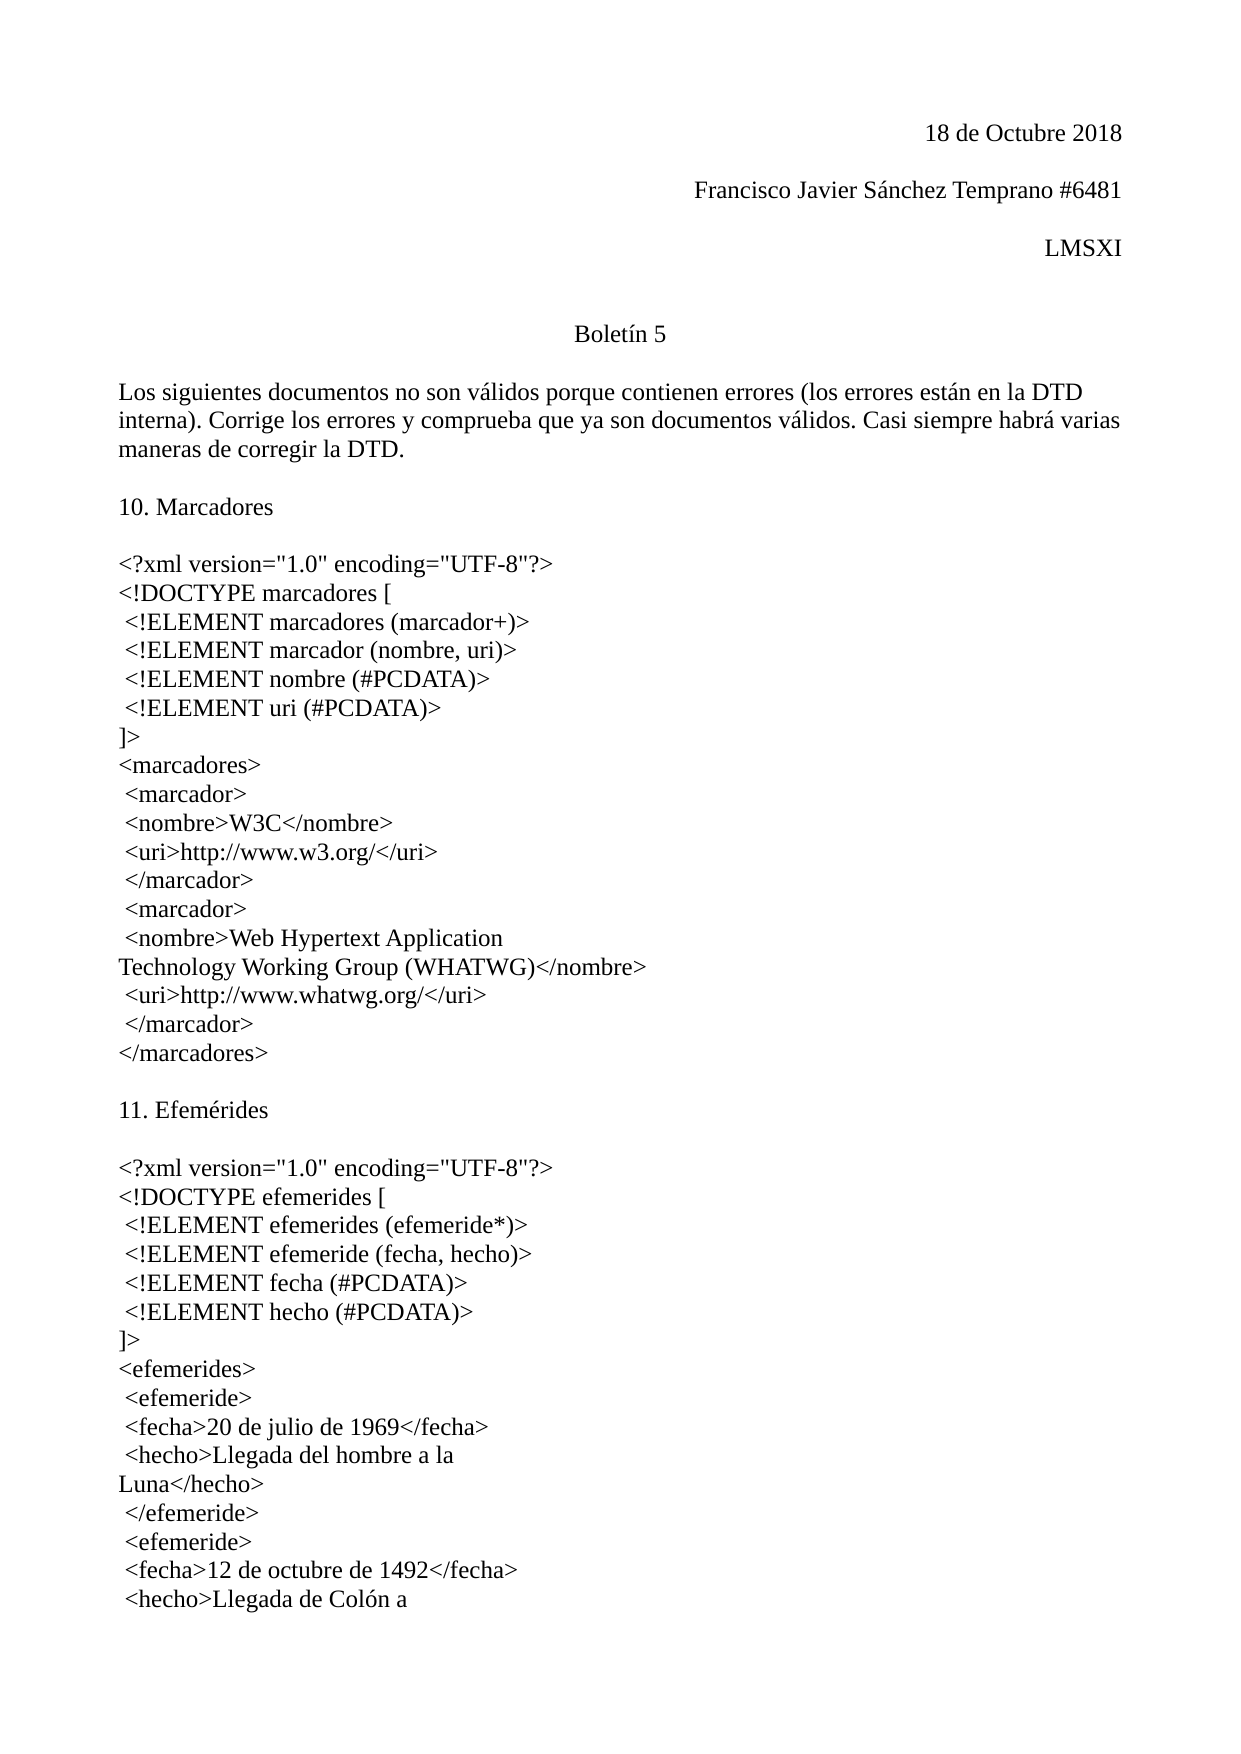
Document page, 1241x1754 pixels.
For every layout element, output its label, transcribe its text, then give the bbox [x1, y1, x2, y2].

text <?xml version="1.0" encoding="UTF-8"?> [118, 1153, 1122, 1182]
text <uri>http://www.w3.org/</uri> [118, 837, 1122, 866]
text Francisco Javier Sánchez Temprano #6481 [118, 176, 1122, 204]
text <!ELEMENT marcadores (marcador+)> [118, 607, 1122, 636]
text <!ELEMENT fecha (#PCDATA)> [118, 1268, 1122, 1297]
text <efemerides> [118, 1354, 1122, 1383]
text <marcadores> [118, 751, 1122, 779]
text ]> [118, 722, 1122, 751]
text <nombre>W3C</nombre> [118, 808, 1122, 837]
text <fecha>12 de octubre de 1492</fecha> [118, 1556, 1122, 1584]
text Los siguientes documentos no son válidos porque contienen errores (los errores están en la DTD interna). Corrige los errores y comprueba que ya son documentos válidos. Casi siempre habrá varias maneras de corregir la DTD. [118, 377, 1122, 463]
text </efemeride> [118, 1498, 1122, 1527]
text 11. Efemérides [118, 1096, 1122, 1124]
text <!ELEMENT uri (#PCDATA)> [118, 693, 1122, 722]
text 10. Marcadores [118, 492, 1122, 521]
text <!ELEMENT efemeride (fecha, hecho)> [118, 1239, 1122, 1268]
text Luna</hecho> [118, 1469, 1122, 1498]
text LMSXI [118, 233, 1122, 262]
text <?xml version="1.0" encoding="UTF-8"?> [118, 549, 1122, 578]
text <!ELEMENT marcador (nombre, uri)> [118, 636, 1122, 664]
text ]> [118, 1326, 1122, 1354]
text <uri>http://www.whatwg.org/</uri> [118, 981, 1122, 1009]
text <!DOCTYPE marcadores [ [118, 578, 1122, 607]
text <!ELEMENT efemerides (efemeride*)> [118, 1211, 1122, 1239]
text <fecha>20 de julio de 1969</fecha> [118, 1412, 1122, 1441]
text </marcador> [118, 1009, 1122, 1038]
text <marcador> [118, 779, 1122, 808]
text <hecho>Llegada del hombre a la [118, 1441, 1122, 1469]
text <nombre>Web Hypertext Application [118, 923, 1122, 952]
text <!DOCTYPE efemerides [ [118, 1182, 1122, 1211]
text <efemeride> [118, 1527, 1122, 1556]
text </marcador> [118, 866, 1122, 894]
text 18 de Octubre 2018 [118, 118, 1122, 147]
text <hecho>Llegada de Colón a [118, 1584, 1122, 1613]
text <!ELEMENT hecho (#PCDATA)> [118, 1297, 1122, 1326]
text </marcadores> [118, 1038, 1122, 1067]
text Technology Working Group (WHATWG)</nombre> [118, 952, 1122, 981]
text <marcador> [118, 894, 1122, 923]
text Boletín 5 [118, 319, 1122, 348]
text <!ELEMENT nombre (#PCDATA)> [118, 664, 1122, 693]
text <efemeride> [118, 1383, 1122, 1412]
